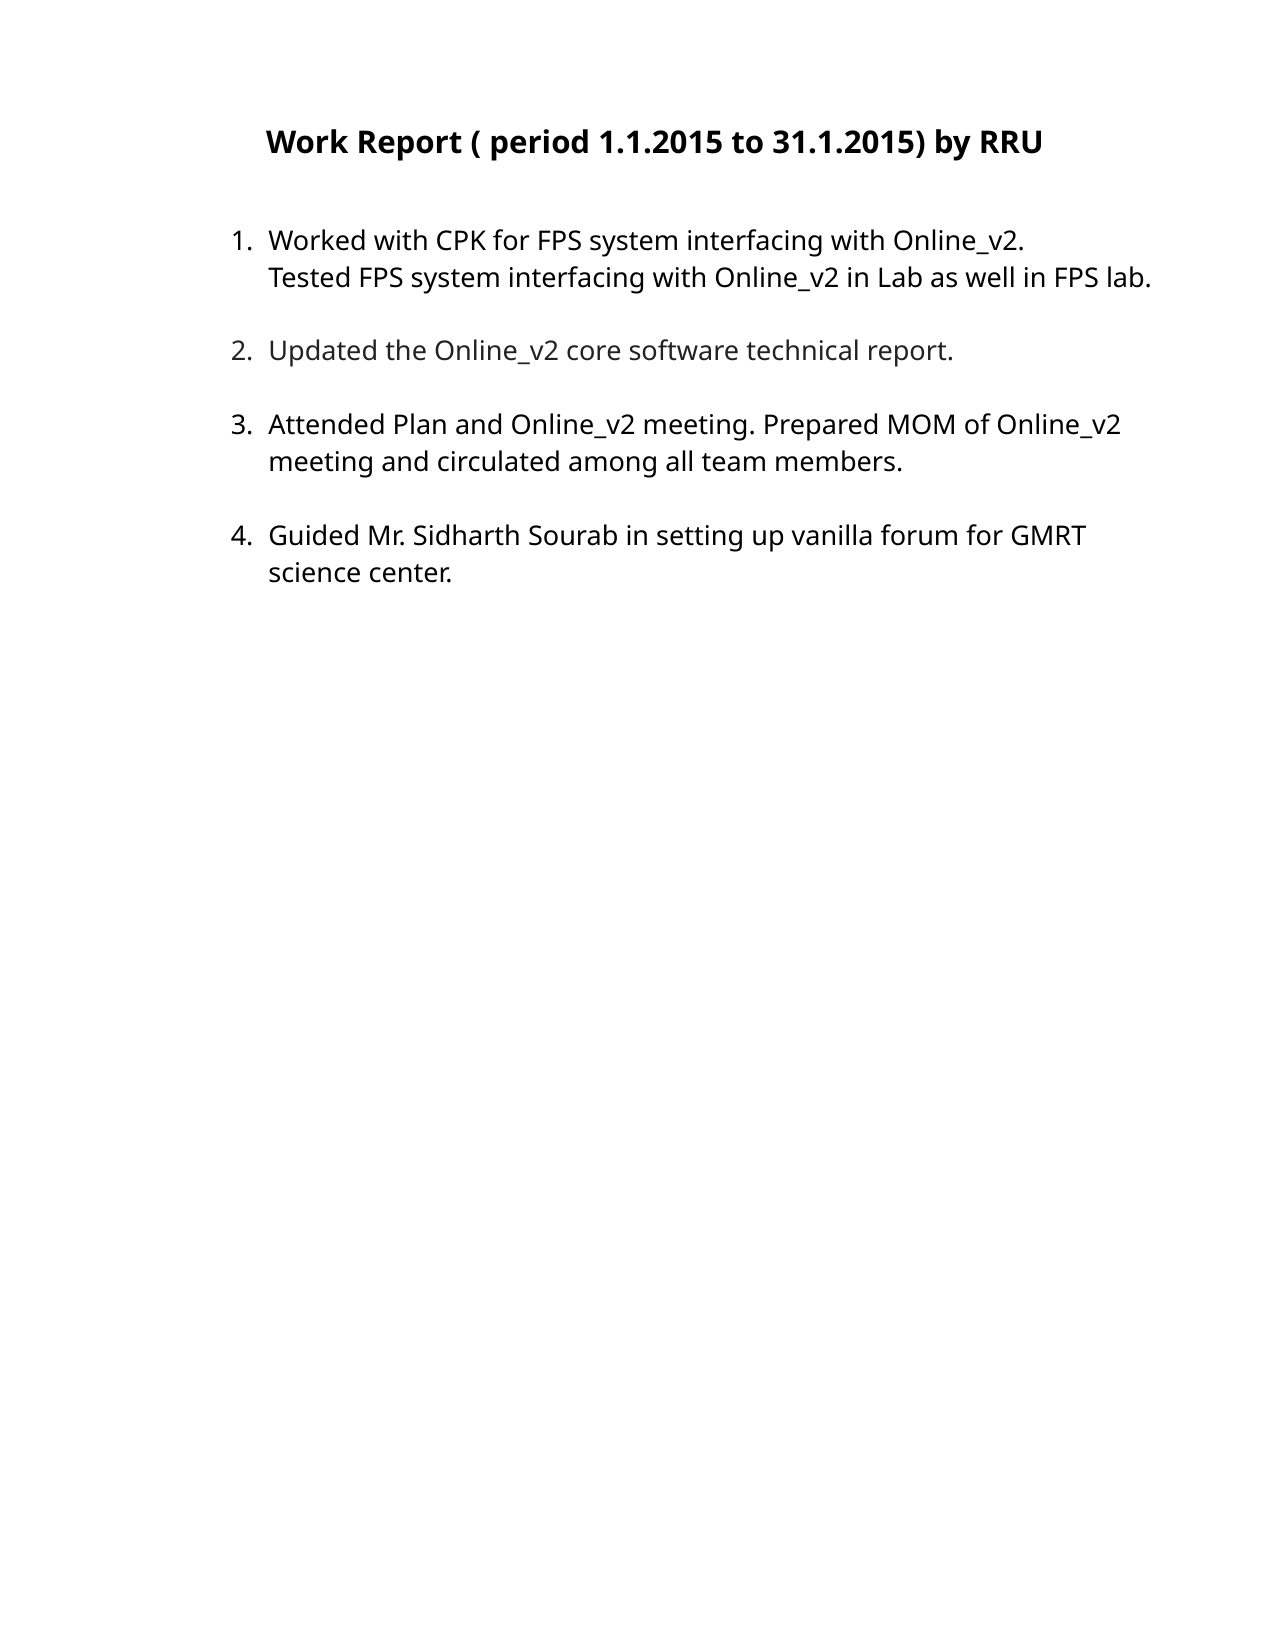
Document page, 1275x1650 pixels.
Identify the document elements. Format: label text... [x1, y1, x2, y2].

list Updated the Online_v2 core software technical report. [231, 332, 1157, 369]
list Tested FPS system interfacing with Online_v2 in Lab as well in FPS lab. [231, 258, 1157, 295]
text Work Report ( period 1.1.2015 to 31.1.2015) by RRU [118, 118, 1157, 162]
list Attended Plan and Online_v2 meeting. Prepared MOM of Online_v2 meeting and circulated among all team members. [231, 406, 1157, 479]
list Guided Mr. Sidharth Sourab in setting up vanilla forum for GMRT science center. [231, 516, 1157, 590]
list Worked with CPK for FPS system interfacing with Online_v2. [231, 221, 1157, 258]
